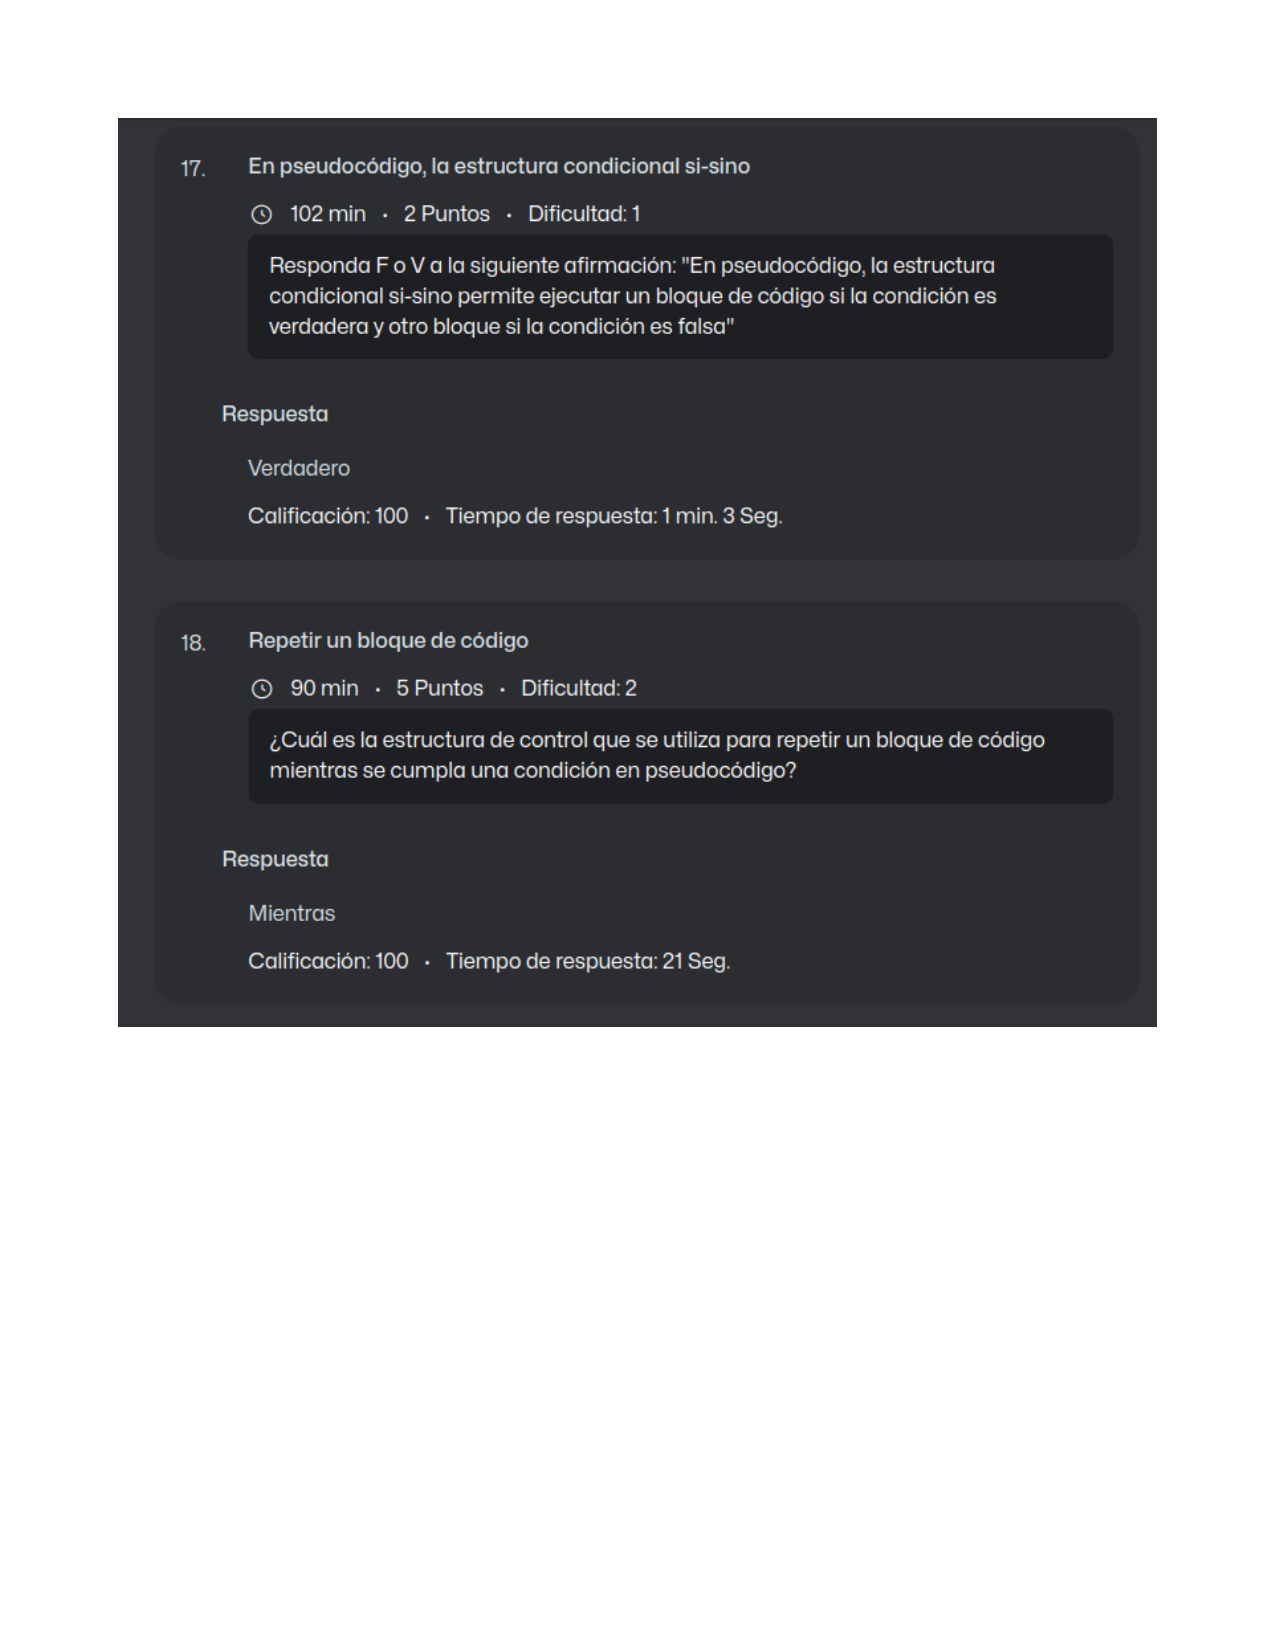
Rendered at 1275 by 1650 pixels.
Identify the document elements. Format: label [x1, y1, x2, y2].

picture [118, 118, 1157, 1027]
